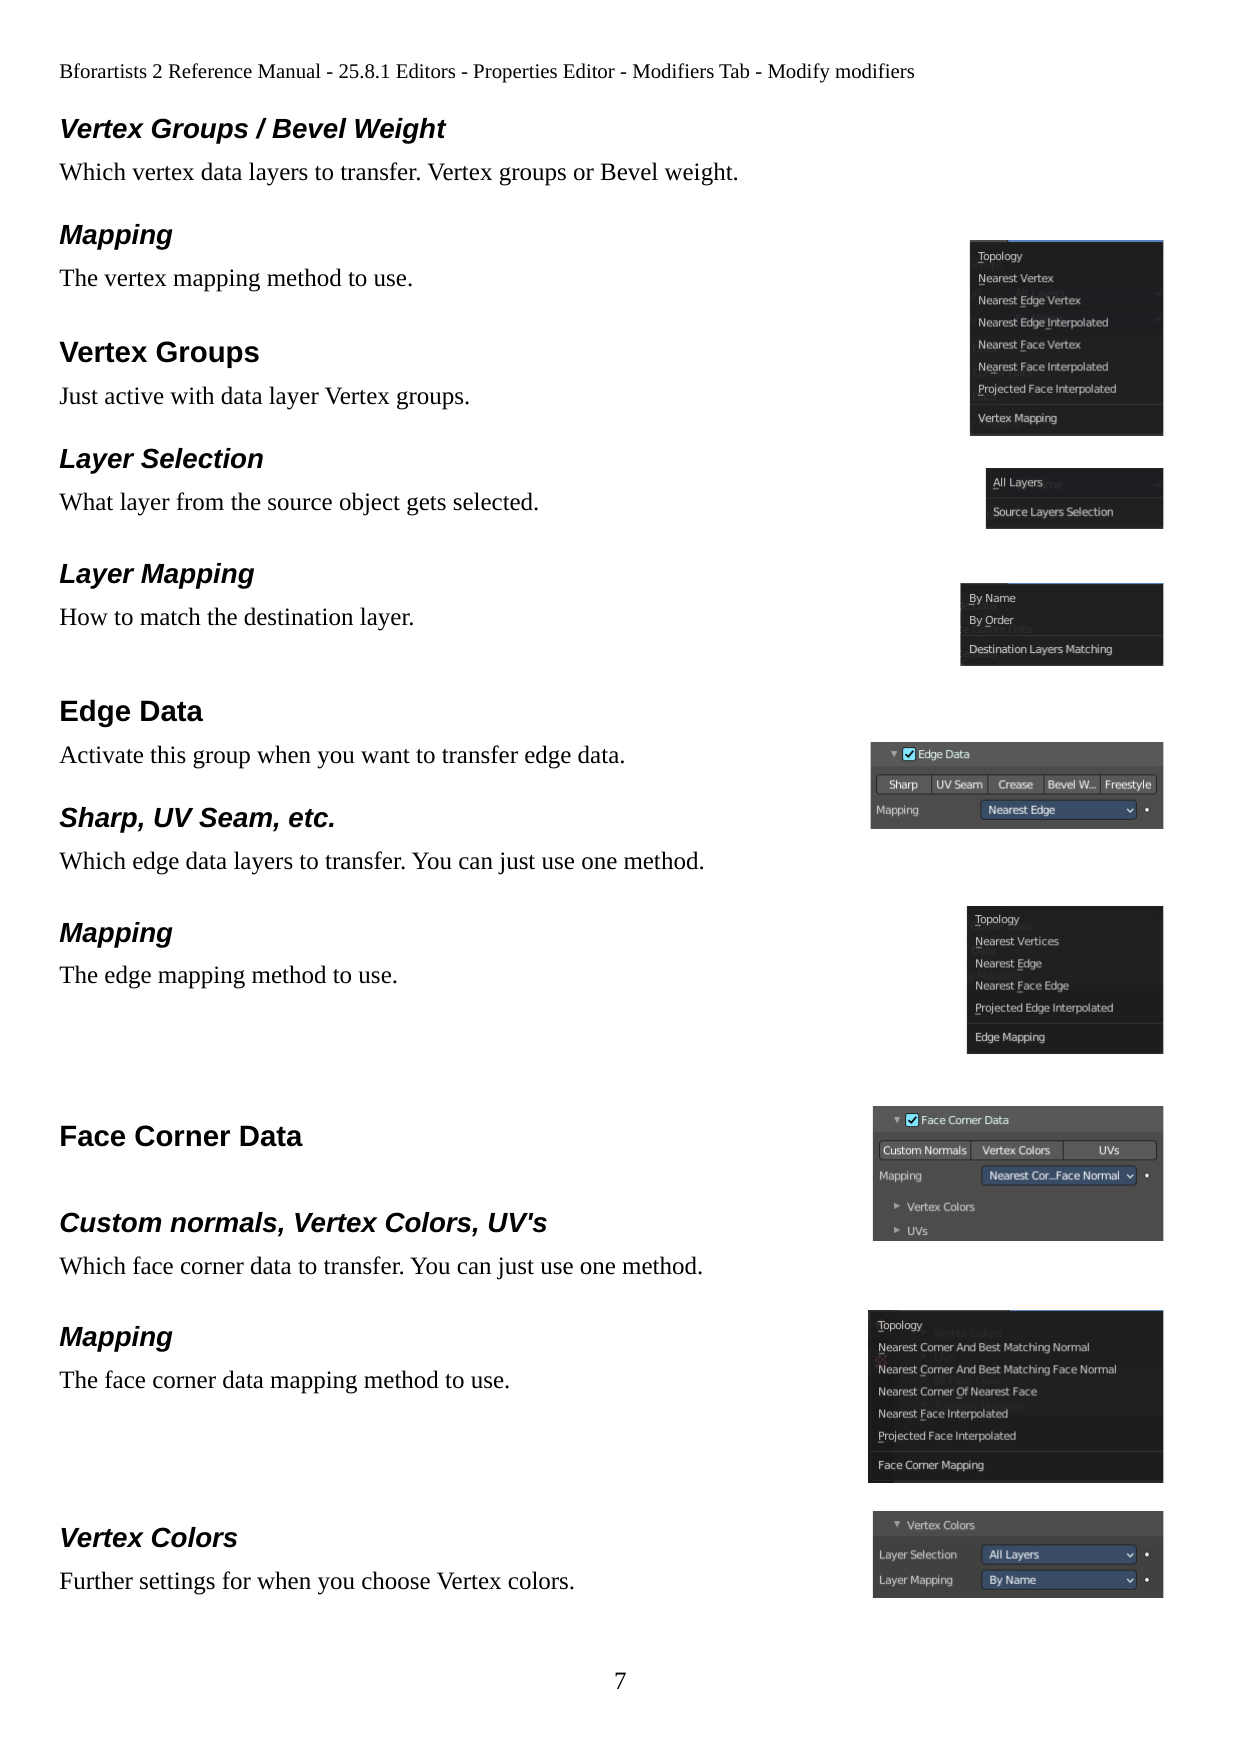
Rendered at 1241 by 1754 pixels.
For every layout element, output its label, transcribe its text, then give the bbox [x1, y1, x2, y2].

text Further settings for when you choose Vertex colors. [59, 1566, 872, 1594]
subtitle Mapping [59, 218, 1181, 250]
subtitle Mapping [59, 916, 966, 948]
subtitle Vertex Groups / Bevel Weight [59, 113, 1181, 144]
subtitle Custom normals, Vertex Colors, UV's [59, 1206, 872, 1238]
picture [966, 906, 1164, 1054]
text How to match the destination layer. [59, 602, 960, 630]
subtitle [1164, 916, 1181, 948]
subtitle [1164, 1119, 1181, 1153]
subtitle Edge Data [59, 694, 1181, 728]
subtitle Sharp, UV Seam, etc. [59, 802, 1181, 834]
subtitle [1164, 1521, 1181, 1553]
subtitle Layer Selection [59, 443, 1181, 475]
subtitle Layer Mapping [59, 557, 1181, 589]
subtitle Face Corner Data [59, 1119, 872, 1153]
subtitle [1164, 335, 1181, 369]
picture [870, 742, 1164, 829]
text Which edge data layers to transfer. You can just use one method. [59, 846, 1181, 875]
picture [868, 1310, 1164, 1483]
text Which face corner data to transfer. You can just use one method. [59, 1251, 1181, 1279]
text The vertex mapping method to use. [59, 263, 969, 292]
text Which vertex data layers to transfer. Vertex groups or Bevel weight. [59, 157, 1181, 186]
picture [969, 240, 1164, 436]
picture [872, 1106, 1164, 1241]
picture [872, 1511, 1164, 1598]
text What layer from the source object gets selected. [59, 487, 985, 516]
subtitle Vertex Groups [59, 335, 969, 369]
subtitle [1164, 1321, 1181, 1353]
subtitle Mapping [59, 1321, 868, 1353]
text Activate this group when you want to transfer edge data. [59, 740, 1181, 769]
picture [960, 583, 1164, 666]
subtitle Vertex Colors [59, 1521, 872, 1553]
text Just active with data layer Vertex groups. [59, 381, 969, 410]
picture [985, 468, 1164, 529]
text The edge mapping method to use. [59, 961, 966, 989]
text The face corner data mapping method to use. [59, 1365, 868, 1394]
